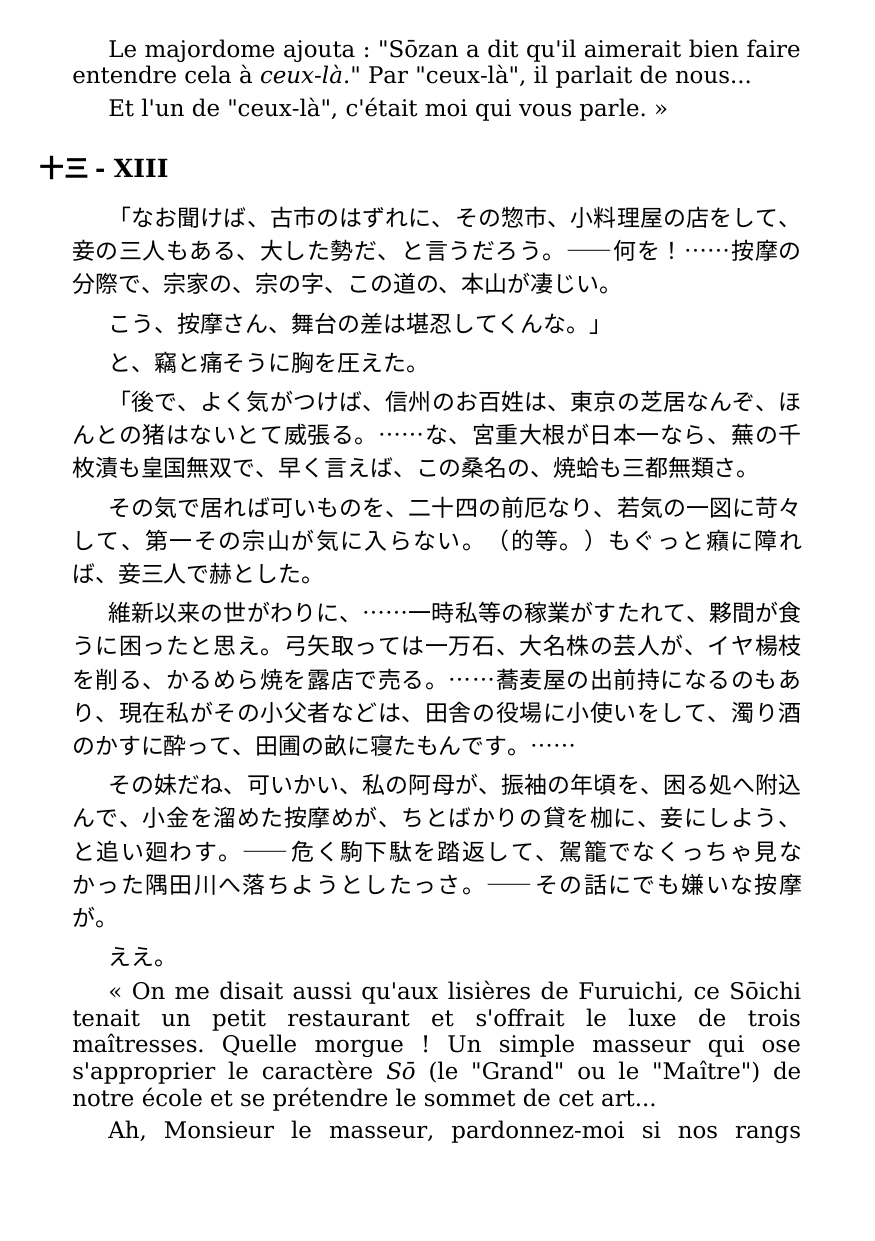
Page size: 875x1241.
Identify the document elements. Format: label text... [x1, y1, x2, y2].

text こう、按摩さん、舞台の差は堪忍してくんな。」 [72, 305, 802, 339]
text ええ。 [72, 939, 802, 972]
text « On me disait aussi qu'aux lisières de Furuichi, ce Sōichi tenait un petit restaurant et s'offrait le luxe de trois maîtresses. Quelle morgue ! Un simple masseur qui ose s'approprier le caractère Sō (le "Grand" ou le "Maître") de notre école et se prétendre le sommet de cet art... [72, 978, 802, 1112]
text その気で居れば可いものを、二十四の前厄なり、若気の一図に苛々して、第一その宗山が気に入らない。（的等。）もぐっと癪に障れば、妾三人で赫とした。 [72, 489, 802, 589]
text と、竊と痛そうに胸を圧えた。 [72, 344, 802, 378]
text 「なお聞けば、古市のはずれに、その惣市、小料理屋の店をして、妾の三人もある、大した勢だ、と言うだろう。――何を！……按摩の分際で、宗家の、宗の字、この道の、本山が凄じい。 [72, 200, 802, 299]
subtitle 十三 - XIII [36, 146, 838, 188]
text 「後で、よく気がつけば、信州のお百姓は、東京の芝居なんぞ、ほんとの猪はないとて威張る。……な、宮重大根が日本一なら、蕪の千枚漬も皇国無双で、早く言えば、この桑名の、焼蛤も三都無類さ。 [72, 384, 802, 483]
text その妹だね、可いかい、私の阿母が、振袖の年頃を、困る処へ附込んで、小金を溜めた按摩めが、ちとばかりの貸を枷に、妾にしよう、と追い廻わす。――危く駒下駄を踏返して、駕籠でなくっちゃ見なかった隅田川へ落ちようとしたっさ。――その話にでも嫌いな按摩が。 [72, 767, 802, 933]
text Ah, Monsieur le masseur, pardonnez-moi si nos rangs [72, 1118, 802, 1144]
text Le majordome ajouta : "Sōzan a dit qu'il aimerait bien faire entendre cela à ceux-là." Par "ceux-là", il parlait de nous... [72, 36, 802, 89]
text Et l'un de "ceux-là", c'était moi qui vous parle. » [72, 95, 802, 122]
text 維新以来の世がわりに、……一時私等の稼業がすたれて、夥間が食うに困ったと思え。弓矢取っては一万石、大名株の芸人が、イヤ楊枝を削る、かるめら焼を露店で売る。……蕎麦屋の出前持になるのもあり、現在私がその小父者などは、田舎の役場に小使いをして、濁り酒のかすに酔って、田圃の畝に寝たもんです。…… [72, 595, 802, 761]
